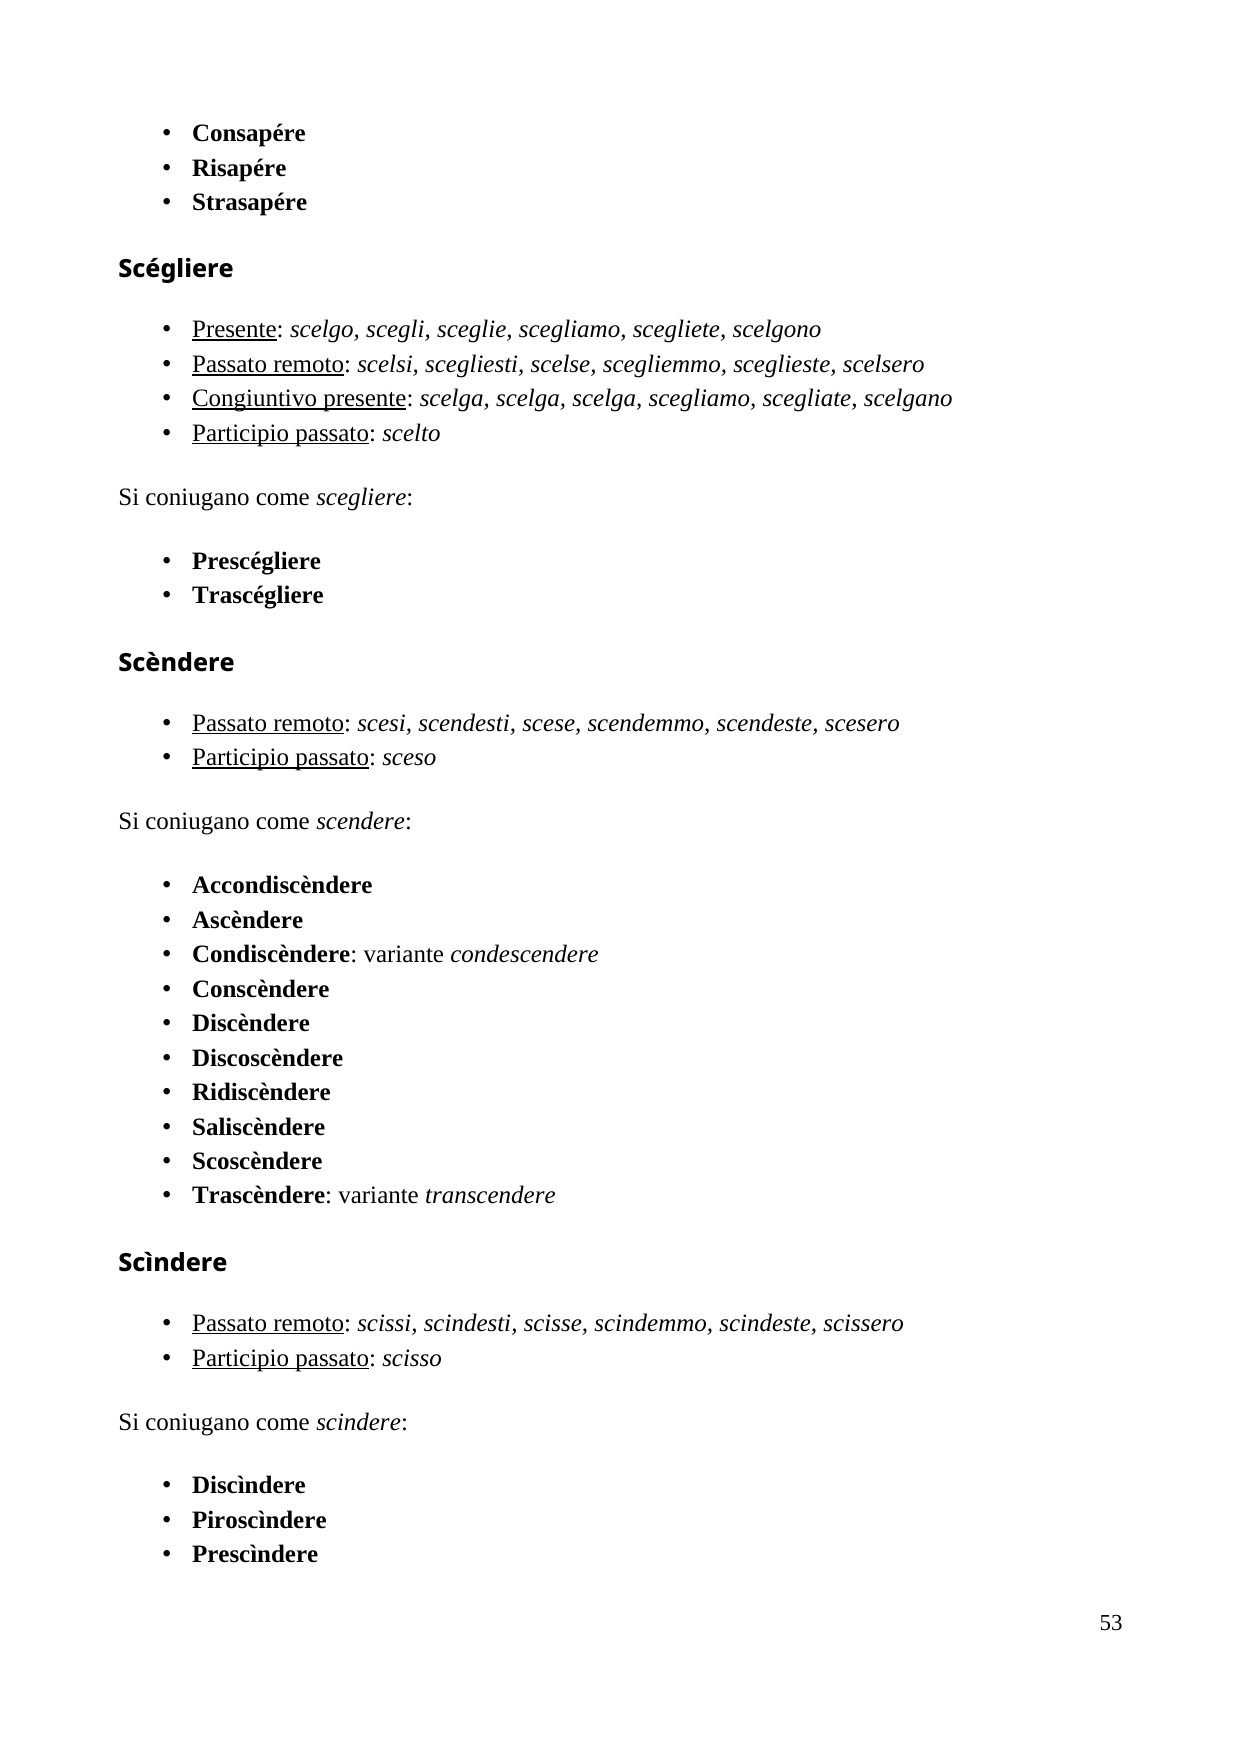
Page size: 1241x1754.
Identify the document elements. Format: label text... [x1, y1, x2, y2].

list Trascèndere: variante transcendere [162, 1181, 1122, 1209]
list Condiscèndere: variante condescendere [162, 939, 1122, 968]
list Scoscèndere [162, 1146, 1122, 1175]
list Discìndere [162, 1471, 1122, 1499]
list Prescìndere [162, 1539, 1122, 1568]
text Si coniugano come scendere: [118, 806, 1122, 835]
list Conscèndere [162, 974, 1122, 1002]
list Passato remoto: scissi, scindesti, scisse, scindemmo, scindeste, scissero [162, 1308, 1122, 1337]
list Saliscèndere [162, 1112, 1122, 1140]
subtitle Scìndere [118, 1244, 1122, 1279]
list Trascégliere [162, 580, 1122, 609]
list Ridiscèndere [162, 1077, 1122, 1106]
list Consapére [162, 118, 1122, 147]
list Discèndere [162, 1008, 1122, 1037]
subtitle Scégliere [118, 251, 1122, 285]
list Passato remoto: scesi, scendesti, scese, scendemmo, scendeste, scesero [162, 708, 1122, 737]
text Si coniugano come scindere: [118, 1407, 1122, 1435]
text Si coniugano come scegliere: [118, 482, 1122, 511]
list Passato remoto: scelsi, scegliesti, scelse, scegliemmo, sceglieste, scelsero [162, 349, 1122, 378]
subtitle Scèndere [118, 644, 1122, 678]
list Participio passato: scelto [162, 418, 1122, 447]
list Risapére [162, 153, 1122, 181]
list Discoscèndere [162, 1043, 1122, 1071]
list Participio passato: sceso [162, 742, 1122, 771]
list Prescégliere [162, 546, 1122, 575]
list Congiuntivo presente: scelga, scelga, scelga, scegliamo, scegliate, scelgano [162, 383, 1122, 412]
list Accondiscèndere [162, 870, 1122, 899]
list Ascèndere [162, 905, 1122, 933]
list Participio passato: scisso [162, 1343, 1122, 1371]
list Strasapére [162, 187, 1122, 216]
list Presente: scelgo, scegli, sceglie, scegliamo, scegliete, scelgono [162, 314, 1122, 343]
list Piroscìndere [162, 1505, 1122, 1534]
